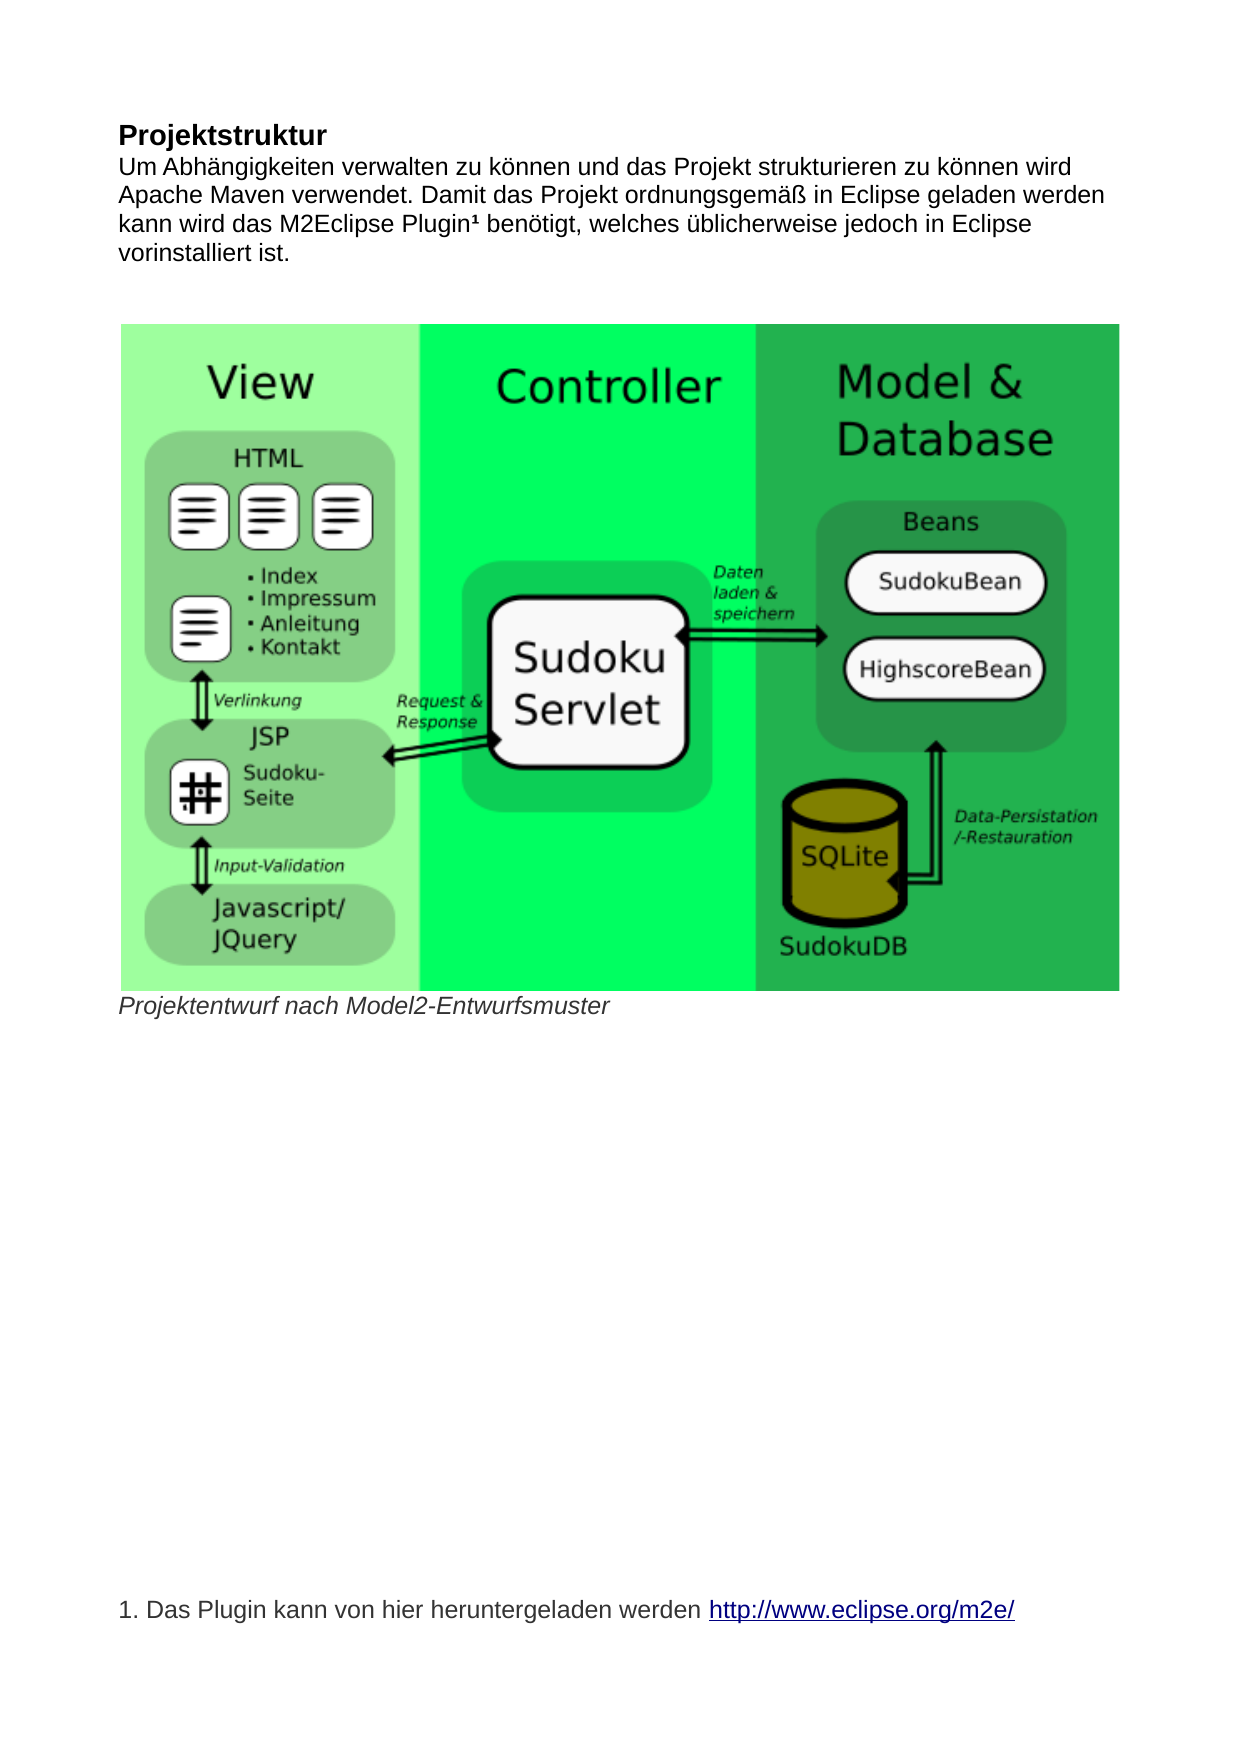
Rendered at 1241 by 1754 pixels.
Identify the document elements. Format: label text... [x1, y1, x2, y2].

text 1. Das Plugin kann von hier heruntergeladen werden http://www.eclipse.org/m2e/ [118, 1594, 1122, 1623]
text Projektentwurf nach Model2-Entwurfsmuster [118, 324, 1122, 1019]
picture [121, 324, 1120, 991]
text Um Abhängigkeiten verwalten zu können und das Projekt strukturieren zu können wird Apache Maven verwendet. Damit das Projekt ordnungsgemäß in Eclipse geladen werden kann wird das M2Eclipse Plugin¹ benötigt, welches üblicherweise jedoch in Eclipse vorinstalliert ist. [118, 152, 1122, 267]
text Projektstruktur [118, 118, 1122, 152]
